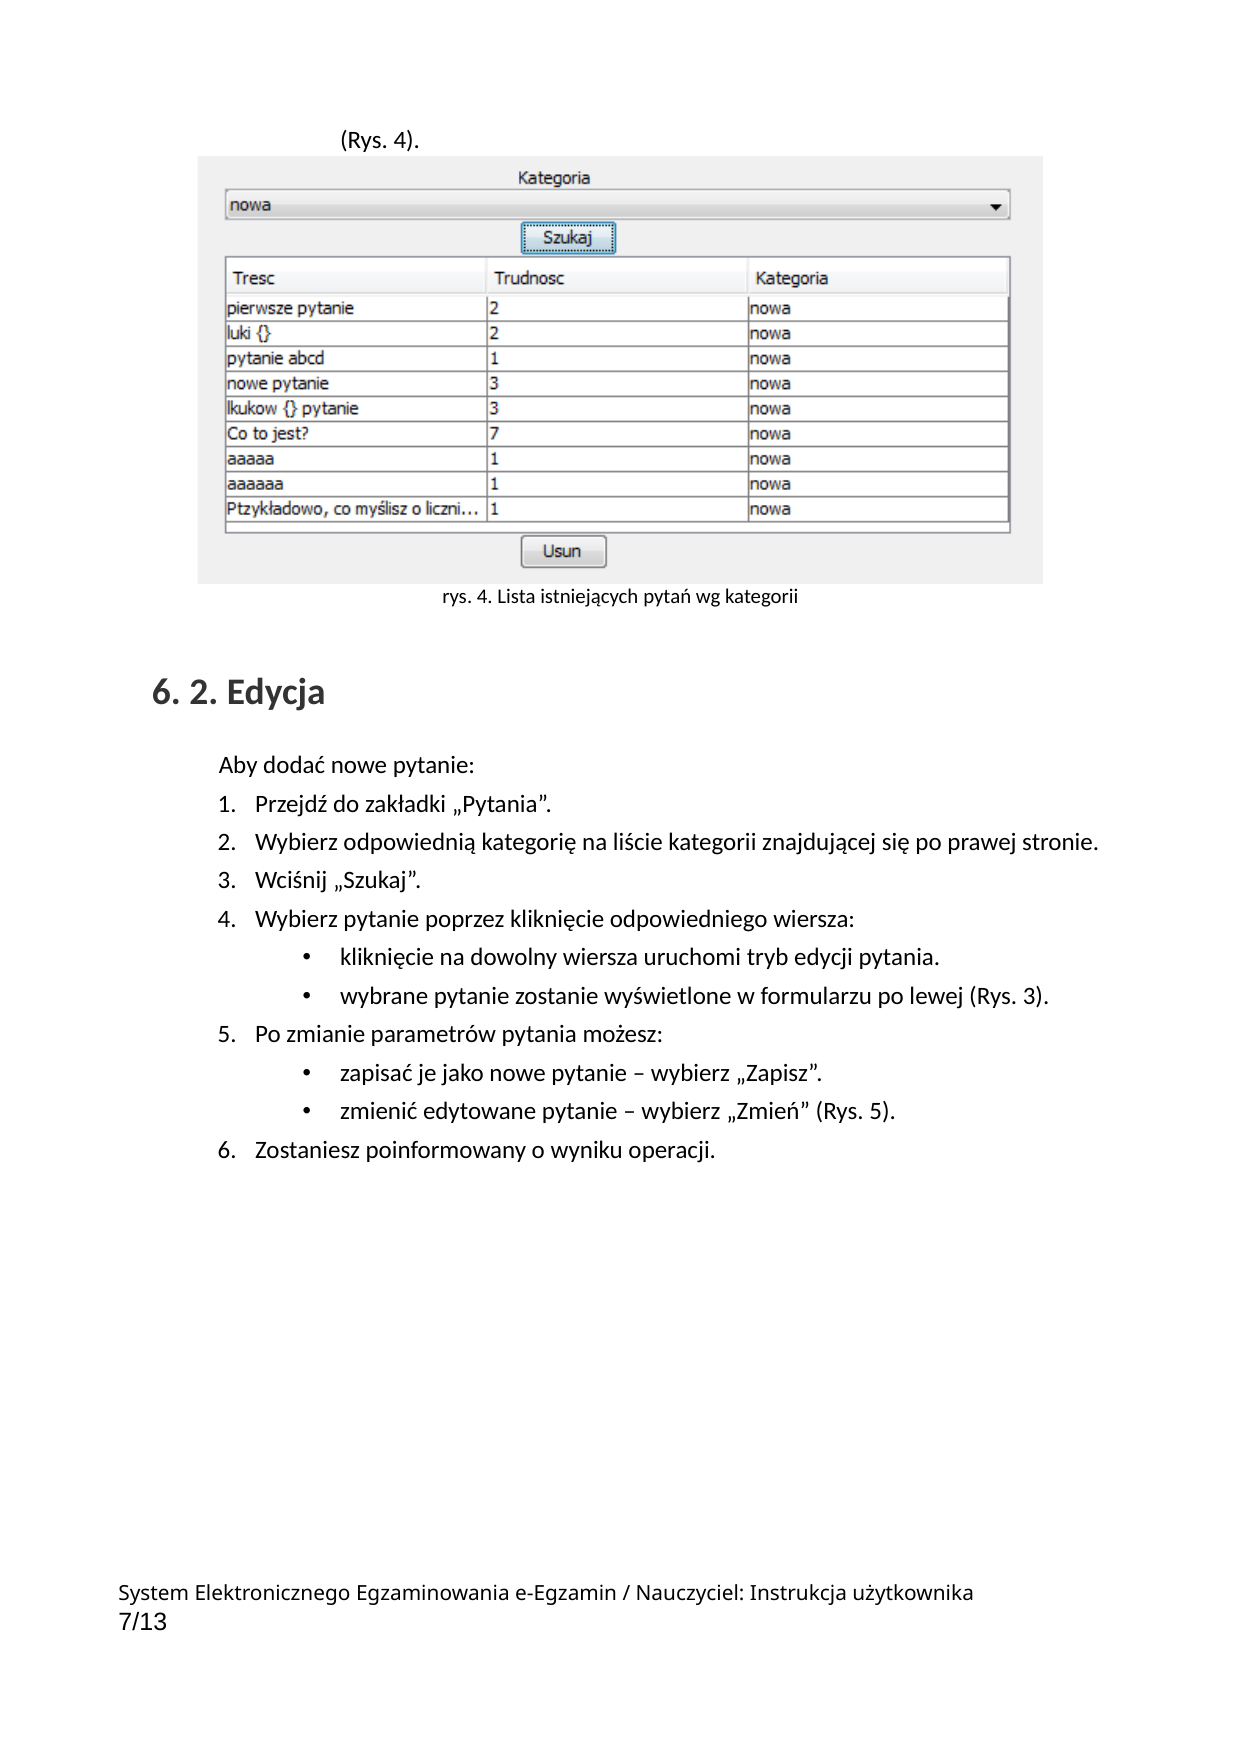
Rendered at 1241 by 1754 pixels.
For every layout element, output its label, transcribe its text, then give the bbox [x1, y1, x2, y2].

list Po zmianie parametrów pytania możesz: [217, 1012, 1123, 1050]
list Wybierz odpowiednią kategorię na liście kategorii znajdującej się po prawej stronie. [217, 820, 1123, 858]
list wybrane pytanie zostanie wyświetlone w formularzu po lewej (Rys. 3). [302, 973, 1123, 1012]
list zapisać je jako nowe pytanie – wybierz „Zapisz”. [302, 1050, 1123, 1089]
text rys. 4. Lista istniejących pytań wg kategorii [118, 157, 1123, 608]
list zmienić edytowane pytanie – wybierz „Zmień” (Rys. 5). [302, 1089, 1123, 1127]
text 6. 2. Edycja [152, 668, 1123, 713]
picture [197, 156, 1043, 584]
list Wciśnij „Szukaj”. [217, 858, 1123, 897]
text Aby dodać nowe pytanie: [218, 743, 1123, 781]
list Przejdź do zakładki „Pytania”. [217, 781, 1123, 820]
list kliknięcie na dowolny wiersza uruchomi tryb edycji pytania. [302, 935, 1123, 973]
list Wybierz pytanie poprzez kliknięcie odpowiedniego wiersza: [217, 897, 1123, 935]
list Zostaniesz poinformowany o wyniku operacji. [217, 1127, 1123, 1166]
list (Rys. 4). [302, 118, 1123, 157]
